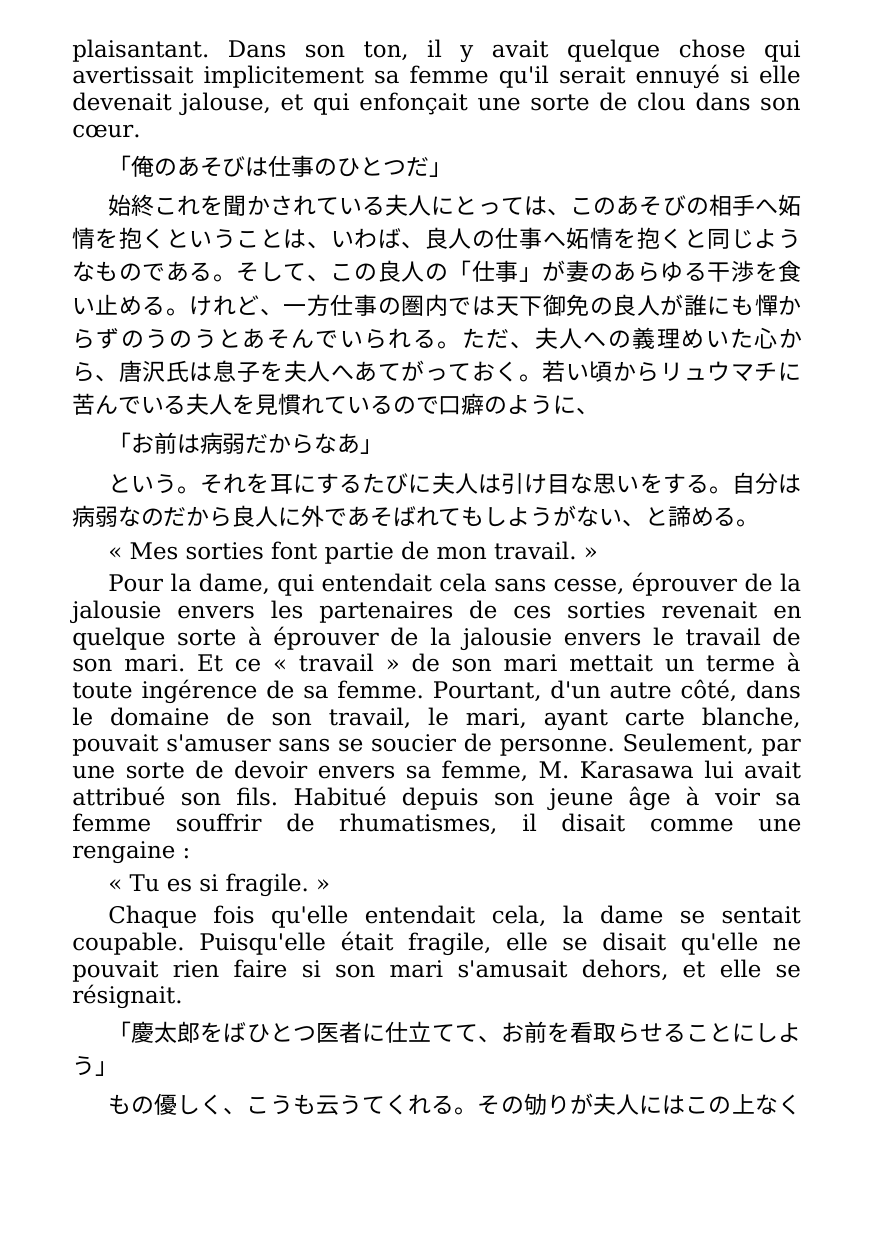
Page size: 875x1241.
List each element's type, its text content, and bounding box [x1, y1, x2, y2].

text 「慶太郎をばひとつ医者に仕立てて、お前を看取らせることにしよう」 [72, 1015, 802, 1081]
text Pour la dame, qui entendait cela sans cesse, éprouver de la jalousie envers les partenaires de ces sorties revenait en quelque sorte à éprouver de la jalousie envers le travail de son mari. Et ce « travail » de son mari mettait un terme à toute ingérence de sa femme. Pourtant, d'un autre côté, dans le domaine de son travail, le mari, ayant carte blanche, pouvait s'amuser sans se soucier de personne. Seulement, par une sorte de devoir envers sa femme, M. Karasawa lui avait attribué son fils. Habitué depuis son jeune âge à voir sa femme souffrir de rhumatismes, il disait comme une rengaine : [72, 571, 802, 864]
text という。それを耳にするたびに夫人は引け目な思いをする。自分は病弱なのだから良人に外であそばれてもしようがない、と諦める。 [72, 466, 802, 532]
text もの優しく、こうも云うてくれる。その劬りが夫人にはこの上なく [72, 1087, 802, 1121]
text plaisantant. Dans son ton, il y avait quelque chose qui avertissait implicitement sa femme qu'il serait ennuyé si elle devenait jalouse, et qui enfonçait une sorte de clou dans son cœur. [72, 36, 802, 143]
text 始終これを聞かされている夫人にとっては、このあそびの相手へ妬情を抱くということは、いわば、良人の仕事へ妬情を抱くと同じようなものである。そして、この良人の「仕事」が妻のあらゆる干渉を食い止める。けれど、一方仕事の圏内では天下御免の良人が誰にも憚からずのうのうとあそんでいられる。ただ、夫人への義理めいた心から、唐沢氏は息子を夫人へあてがっておく。若い頃からリュウマチに苦んでいる夫人を見慣れているので口癖のように、 [72, 188, 802, 420]
text 「俺のあそびは仕事のひとつだ」 [72, 149, 802, 182]
text 「お前は病弱だからなあ」 [72, 426, 802, 459]
text Chaque fois qu'elle entendait cela, la dame se sentait coupable. Puisqu'elle était fragile, elle se disait qu'elle ne pouvait rien faire si son mari s'amusait dehors, et elle se résignait. [72, 902, 802, 1009]
text « Mes sorties font partie de mon travail. » [72, 538, 802, 564]
text « Tu es si fragile. » [72, 870, 802, 896]
